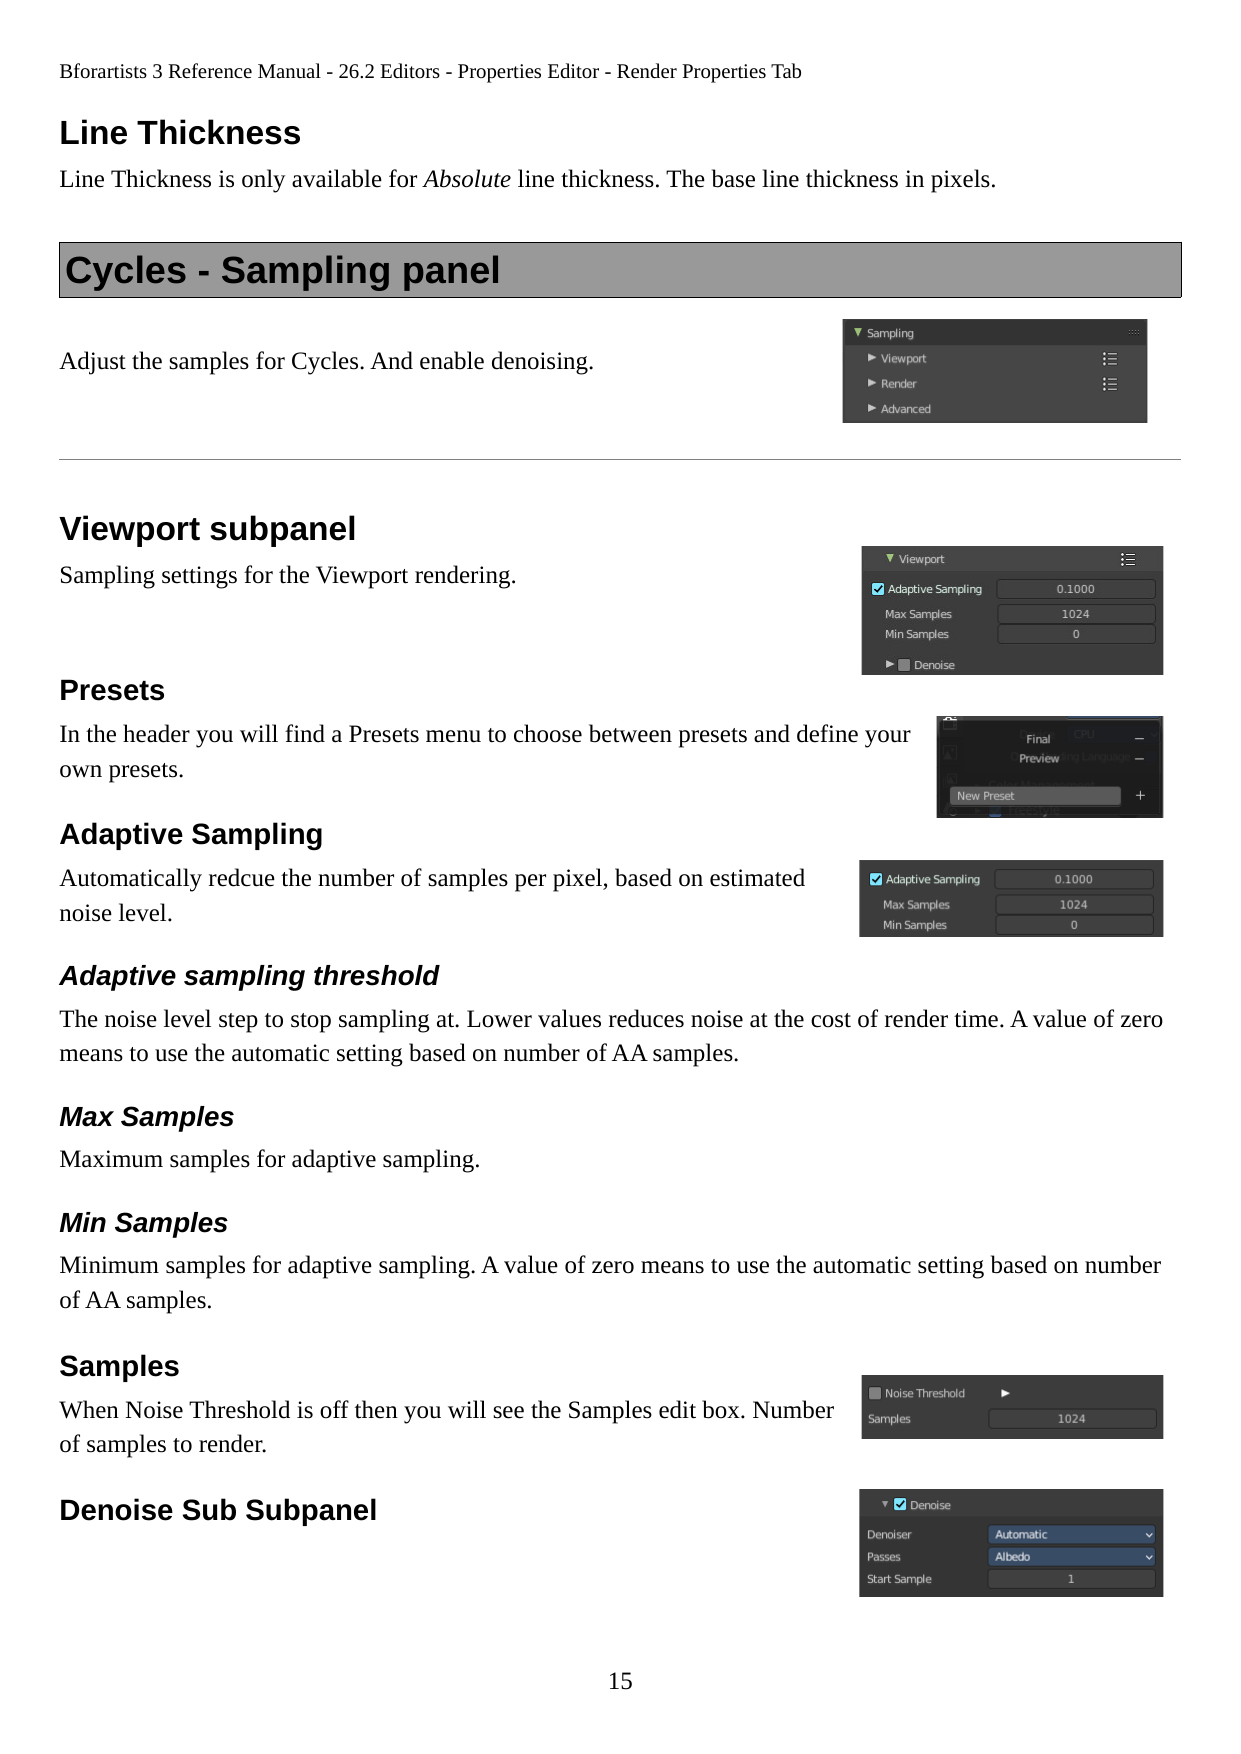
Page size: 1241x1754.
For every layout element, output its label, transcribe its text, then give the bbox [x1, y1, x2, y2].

text The noise level step to stop sampling at. Lower values reduces noise at the cost of render time. A value of zero means to use the automatic setting based on number of AA samples. [59, 1004, 1181, 1067]
subtitle [1164, 1493, 1181, 1527]
text Minimum samples for adaptive sampling. A value of zero means to use the automatic setting based on number of AA samples. [59, 1250, 1181, 1313]
subtitle Adaptive Sampling [59, 817, 1181, 851]
subtitle Presets [59, 673, 1181, 707]
text Line Thickness is only available for Absolute line thickness. The base line thickness in pixels. [59, 164, 1181, 192]
picture [861, 1375, 1164, 1439]
table_header Cycles - Sampling panel [60, 243, 1181, 297]
subtitle Line Thickness [59, 113, 1181, 151]
text Automatically redcue the number of samples per pixel, based on estimated noise level. [59, 863, 859, 927]
subtitle Max Samples [59, 1100, 1181, 1132]
picture [842, 319, 1148, 423]
subtitle Min Samples [59, 1206, 1181, 1238]
text When Noise Threshold is off then you will see the Samples edit box. Number of samples to render. [59, 1395, 1181, 1458]
picture [861, 546, 1164, 675]
picture [859, 860, 1164, 937]
picture [936, 716, 1164, 818]
subtitle Samples [59, 1348, 1181, 1382]
subtitle Viewport subpanel [59, 509, 1181, 548]
picture [859, 1489, 1164, 1597]
text Adjust the samples for Cycles. And enable denoising. [59, 346, 842, 375]
subtitle Denoise Sub Subpanel [59, 1493, 859, 1527]
text In the header you will find a Presets menu to choose between presets and define your own presets. [59, 719, 936, 782]
text Sampling settings for the Viewport rendering. [59, 560, 861, 589]
text Maximum samples for adaptive sampling. [59, 1144, 1181, 1173]
subtitle Adaptive sampling threshold [59, 959, 1181, 991]
